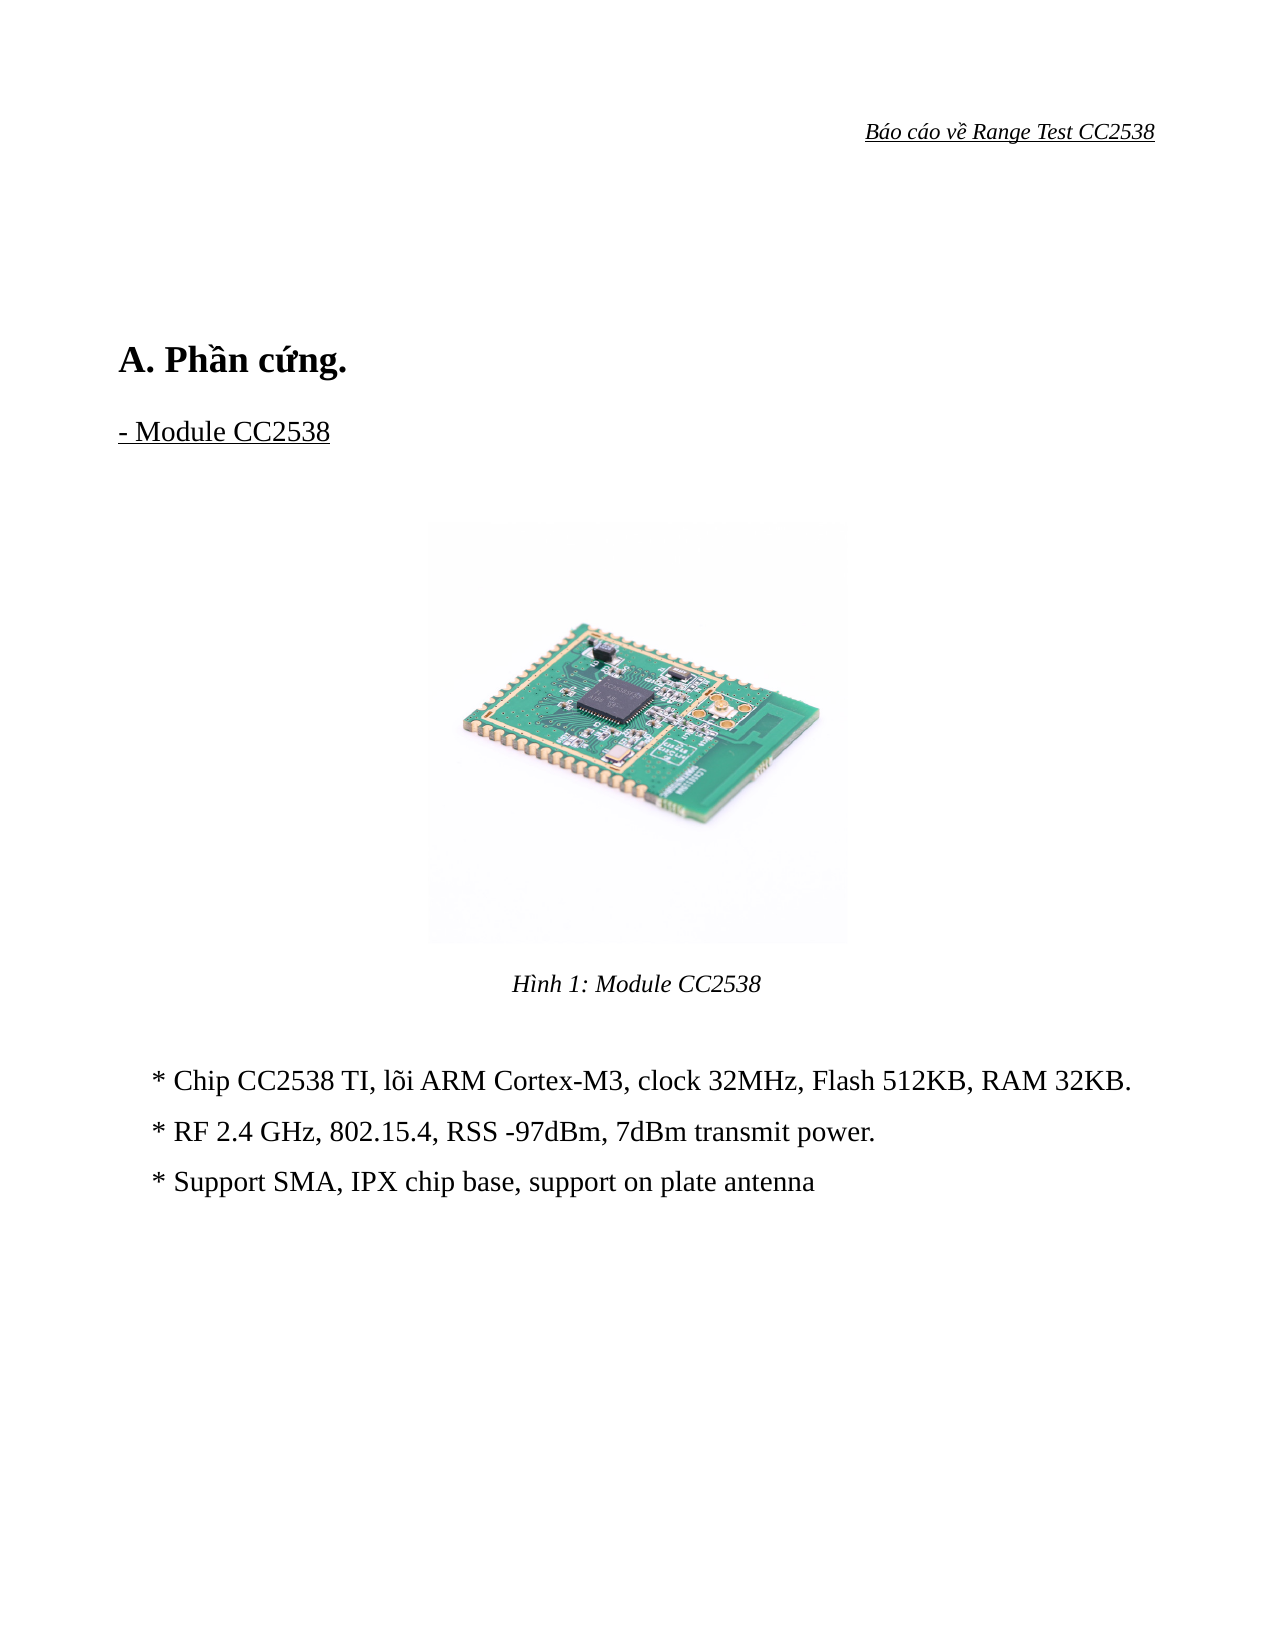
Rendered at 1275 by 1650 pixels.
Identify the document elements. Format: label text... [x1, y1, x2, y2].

text * RF 2.4 GHz, 802.15.4, RSS -97dBm, 7dBm transmit power. [78, 1114, 1157, 1147]
text * Support SMA, IPX chip base, support on plate antenna [78, 1164, 1157, 1198]
subtitle - Module CC2538 [118, 414, 1157, 447]
text Hình 1: Module CC2538 [234, 969, 1041, 998]
picture [428, 522, 848, 944]
subtitle A. Phần cứng. [118, 337, 1157, 380]
text * Chip CC2538 TI, lõi ARM Cortex-M3, clock 32MHz, Flash 512KB, RAM 32KB. [78, 1063, 1157, 1097]
